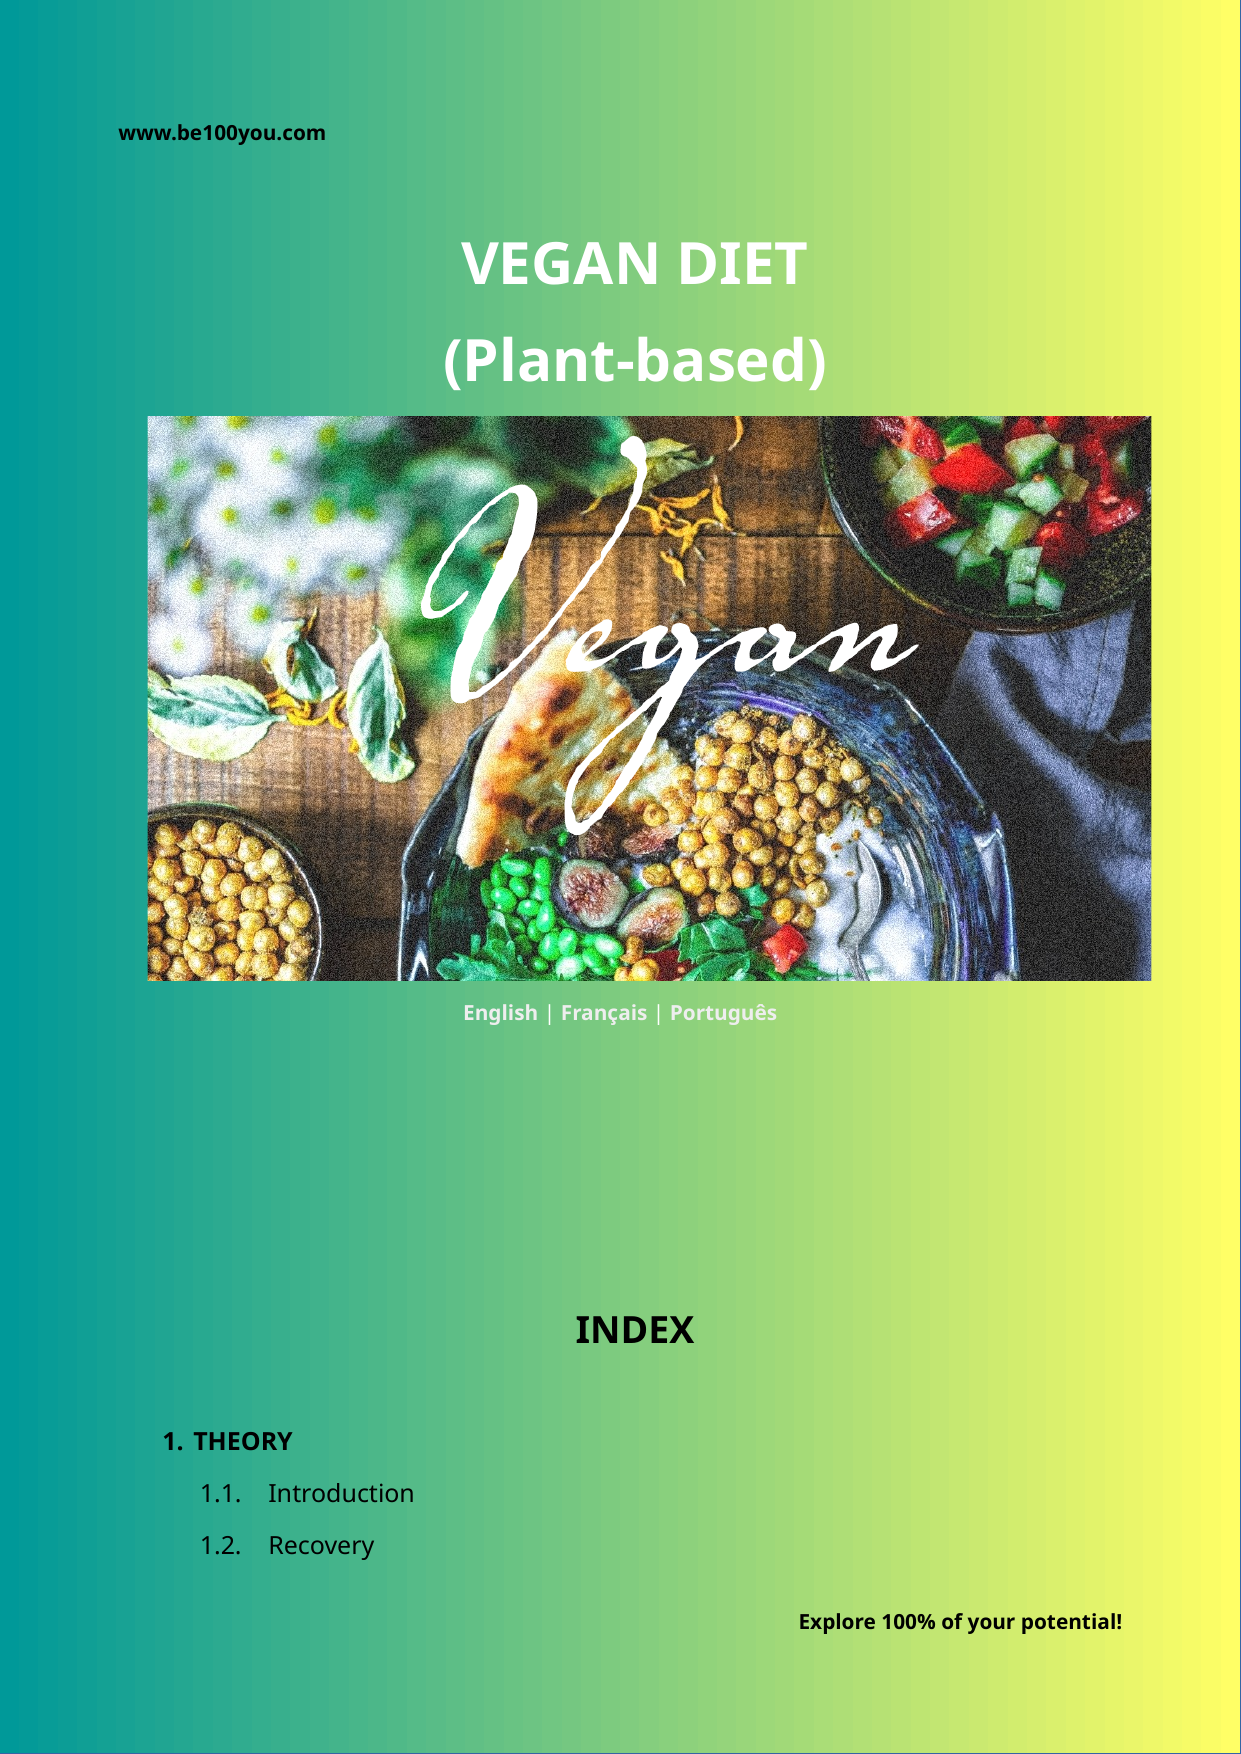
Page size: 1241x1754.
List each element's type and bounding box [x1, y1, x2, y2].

picture [147, 416, 1152, 981]
